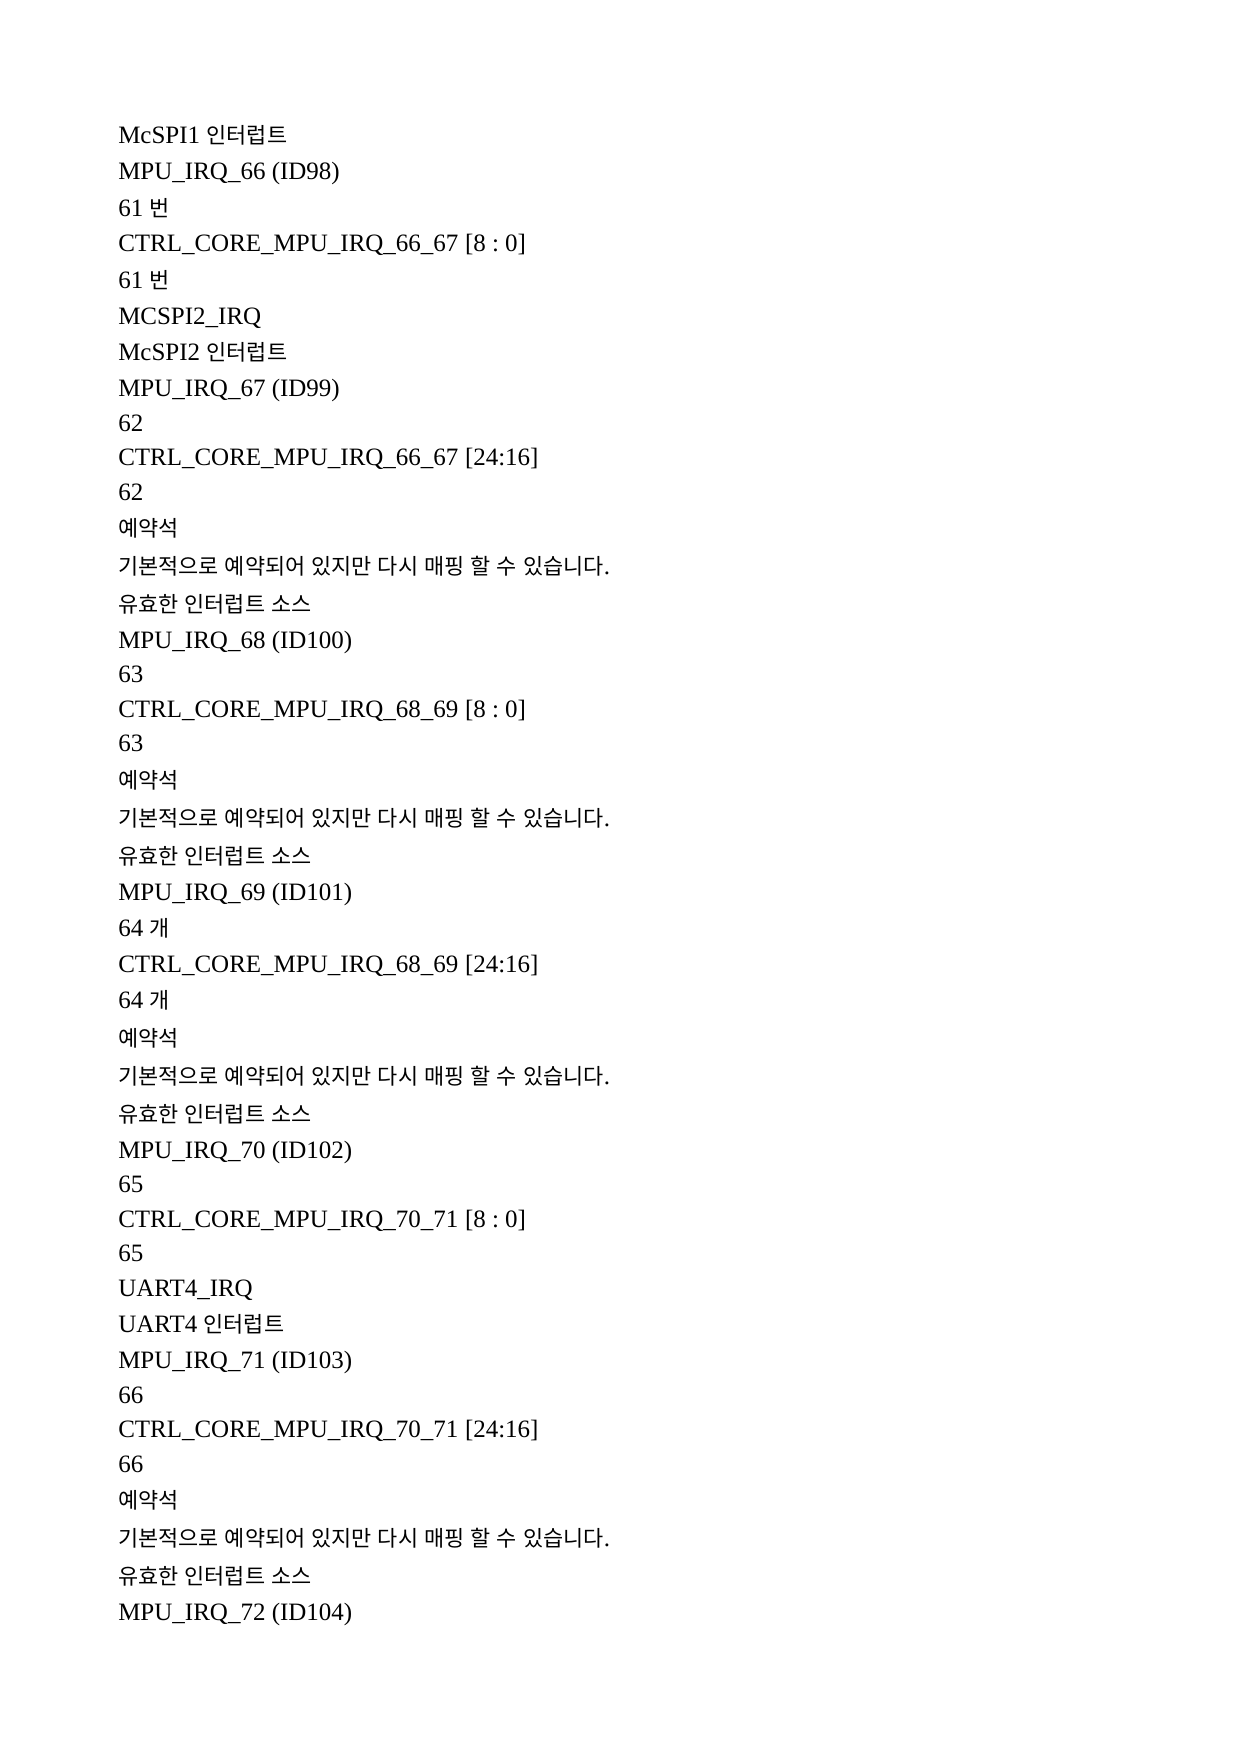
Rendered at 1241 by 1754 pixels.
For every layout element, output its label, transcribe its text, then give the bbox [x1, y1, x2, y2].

text McSPI2 인터럽트 [118, 335, 1122, 367]
text CTRL_CORE_MPU_IRQ_66_67 [24:16] [118, 442, 1122, 471]
text 유효한 인터럽트 소스 [118, 587, 1122, 619]
text 65 [118, 1169, 1122, 1198]
text 기본적으로 예약되어 있지만 다시 매핑 할 수 있습니다. [118, 1521, 1122, 1553]
text MPU_IRQ_69 (ID101) [118, 877, 1122, 905]
text MPU_IRQ_70 (ID102) [118, 1135, 1122, 1164]
text 62 [118, 408, 1122, 436]
text 예약석 [118, 763, 1122, 794]
text MPU_IRQ_68 (ID100) [118, 625, 1122, 654]
text CTRL_CORE_MPU_IRQ_66_67 [8 : 0] [118, 228, 1122, 257]
text 61 번 [118, 263, 1122, 294]
text 예약석 [118, 1483, 1122, 1515]
text CTRL_CORE_MPU_IRQ_68_69 [8 : 0] [118, 694, 1122, 723]
text 유효한 인터럽트 소스 [118, 839, 1122, 870]
text MPU_IRQ_67 (ID99) [118, 373, 1122, 402]
text 기본적으로 예약되어 있지만 다시 매핑 할 수 있습니다. [118, 1059, 1122, 1091]
text 유효한 인터럽트 소스 [118, 1559, 1122, 1591]
text 63 [118, 728, 1122, 757]
text MPU_IRQ_66 (ID98) [118, 156, 1122, 185]
text UART4_IRQ [118, 1273, 1122, 1302]
text 66 [118, 1449, 1122, 1478]
text McSPI1 인터럽트 [118, 118, 1122, 150]
text 기본적으로 예약되어 있지만 다시 매핑 할 수 있습니다. [118, 549, 1122, 581]
text 64 개 [118, 983, 1122, 1015]
text 65 [118, 1238, 1122, 1267]
text MCSPI2_IRQ [118, 301, 1122, 329]
text 64 개 [118, 911, 1122, 943]
text 62 [118, 477, 1122, 505]
text UART4 인터럽트 [118, 1307, 1122, 1339]
text MPU_IRQ_71 (ID103) [118, 1345, 1122, 1374]
text 66 [118, 1380, 1122, 1409]
text MPU_IRQ_72 (ID104) [118, 1597, 1122, 1626]
text 63 [118, 659, 1122, 688]
text 예약석 [118, 511, 1122, 543]
text CTRL_CORE_MPU_IRQ_70_71 [8 : 0] [118, 1204, 1122, 1233]
text CTRL_CORE_MPU_IRQ_70_71 [24:16] [118, 1414, 1122, 1443]
text 예약석 [118, 1021, 1122, 1053]
text 유효한 인터럽트 소스 [118, 1097, 1122, 1129]
text 61 번 [118, 191, 1122, 222]
text CTRL_CORE_MPU_IRQ_68_69 [24:16] [118, 949, 1122, 978]
text 기본적으로 예약되어 있지만 다시 매핑 할 수 있습니다. [118, 801, 1122, 832]
